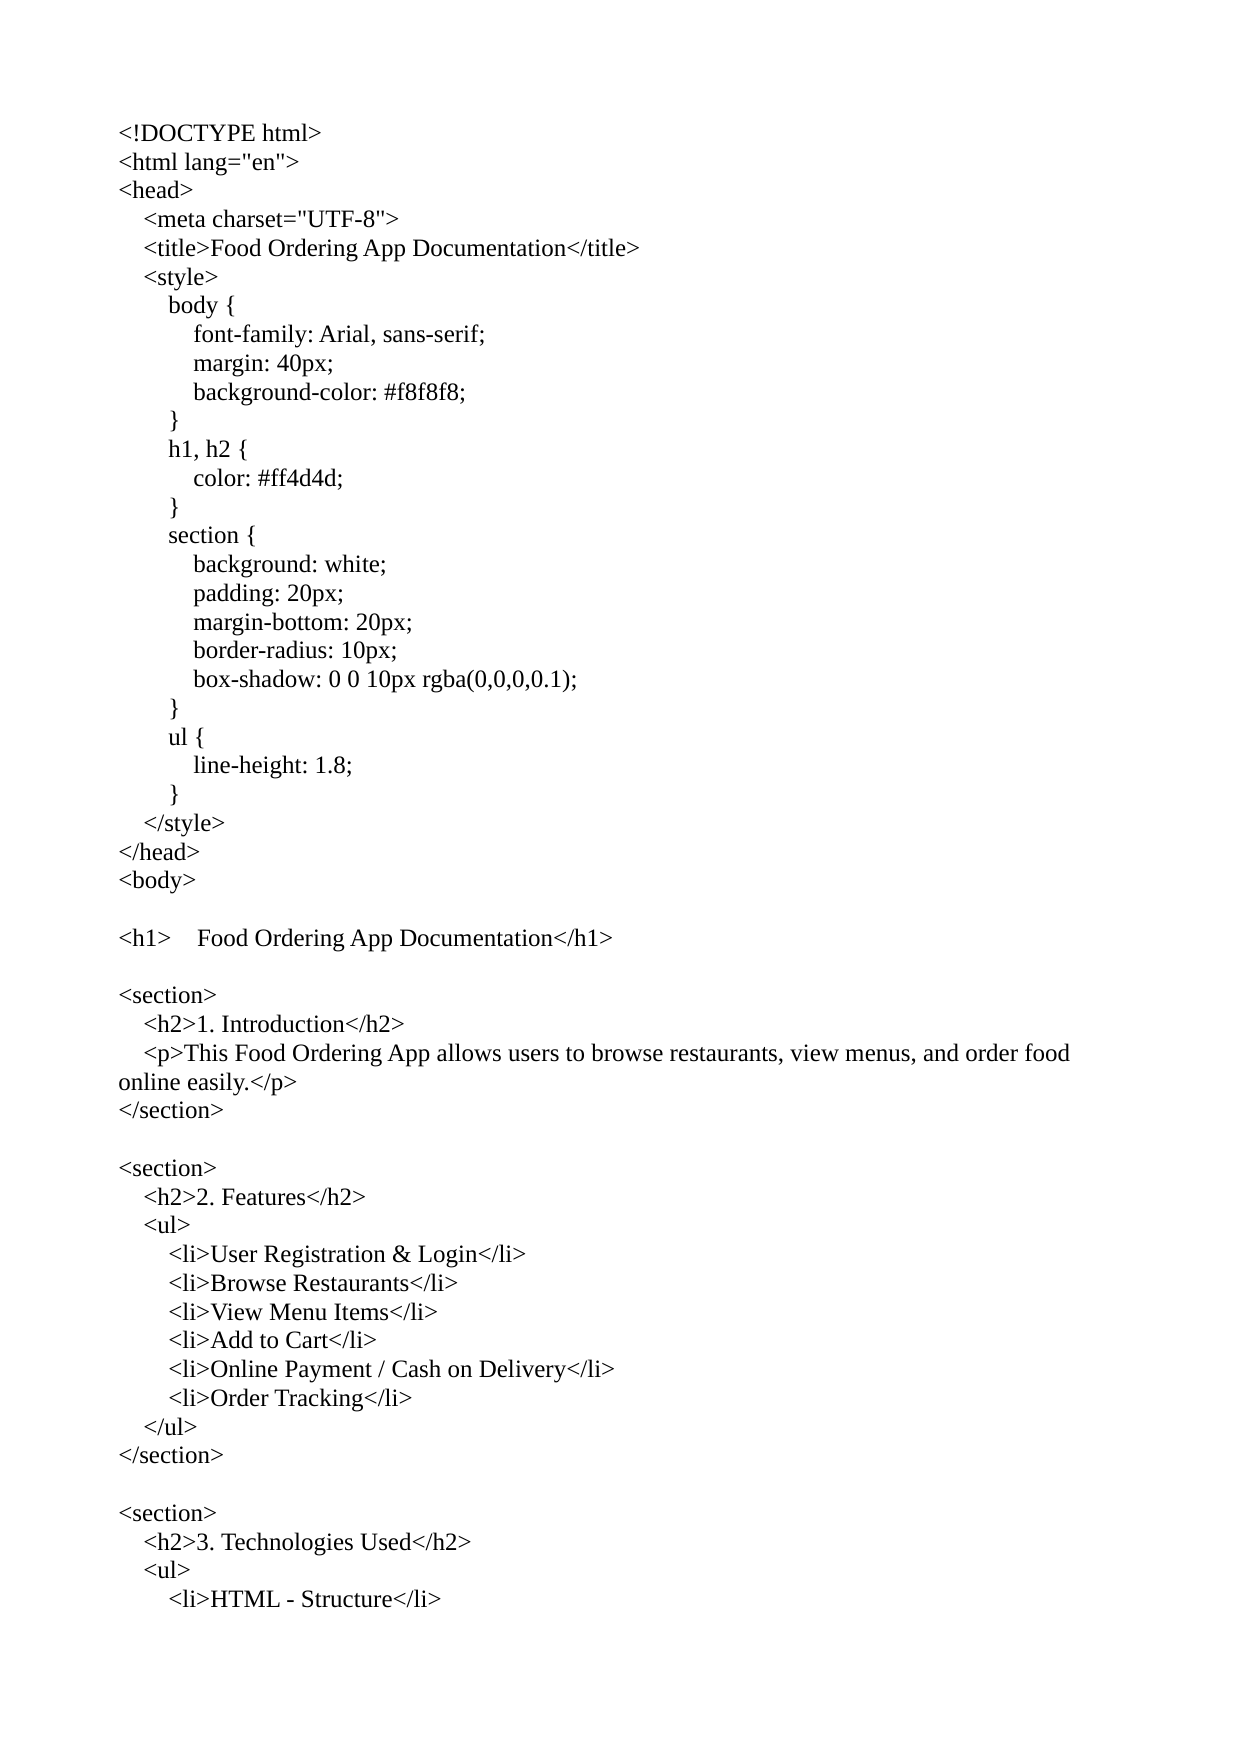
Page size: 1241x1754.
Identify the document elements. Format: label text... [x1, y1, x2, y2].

text <li>Browse Restaurants</li> [118, 1268, 1122, 1297]
text </section> [118, 1096, 1122, 1124]
text <head> [118, 176, 1122, 204]
text <h2>2. Features</h2> [118, 1182, 1122, 1211]
text <style> [118, 262, 1122, 291]
text margin-bottom: 20px; [118, 607, 1122, 636]
text box-shadow: 0 0 10px rgba(0,0,0,0.1); [118, 664, 1122, 693]
text <li>HTML - Structure</li> [118, 1584, 1122, 1613]
text <!DOCTYPE html> [118, 118, 1122, 147]
text </style> [118, 808, 1122, 837]
text color: #ff4d4d; [118, 463, 1122, 492]
text <li>Online Payment / Cash on Delivery</li> [118, 1354, 1122, 1383]
text } [118, 406, 1122, 434]
text <li>Add to Cart</li> [118, 1326, 1122, 1354]
text <h1>🍔 Food Ordering App Documentation</h1> [118, 923, 1122, 952]
text <body> [118, 866, 1122, 894]
text <section> [118, 981, 1122, 1009]
text <li>View Menu Items</li> [118, 1297, 1122, 1326]
text background-color: #f8f8f8; [118, 377, 1122, 406]
text border-radius: 10px; [118, 636, 1122, 664]
text <li>User Registration & Login</li> [118, 1239, 1122, 1268]
text <h2>1. Introduction</h2> [118, 1009, 1122, 1038]
text margin: 40px; [118, 348, 1122, 377]
text </head> [118, 837, 1122, 866]
text <li>Order Tracking</li> [118, 1383, 1122, 1412]
text background: white; [118, 549, 1122, 578]
text <ul> [118, 1211, 1122, 1239]
text padding: 20px; [118, 578, 1122, 607]
text <title>Food Ordering App Documentation</title> [118, 233, 1122, 262]
text body { [118, 291, 1122, 319]
text ul { [118, 722, 1122, 751]
text <section> [118, 1153, 1122, 1182]
text section { [118, 521, 1122, 549]
text <p>This Food Ordering App allows users to browse restaurants, view menus, and order food online easily.</p> [118, 1038, 1122, 1096]
text <html lang="en"> [118, 147, 1122, 176]
text <h2>3. Technologies Used</h2> [118, 1527, 1122, 1556]
text font-family: Arial, sans-serif; [118, 319, 1122, 348]
text <ul> [118, 1556, 1122, 1584]
text </section> [118, 1441, 1122, 1469]
text } [118, 492, 1122, 521]
text <section> [118, 1498, 1122, 1527]
text <meta charset="UTF-8"> [118, 204, 1122, 233]
text h1, h2 { [118, 434, 1122, 463]
text } [118, 693, 1122, 722]
text </ul> [118, 1412, 1122, 1441]
text } [118, 779, 1122, 808]
text line-height: 1.8; [118, 751, 1122, 779]
